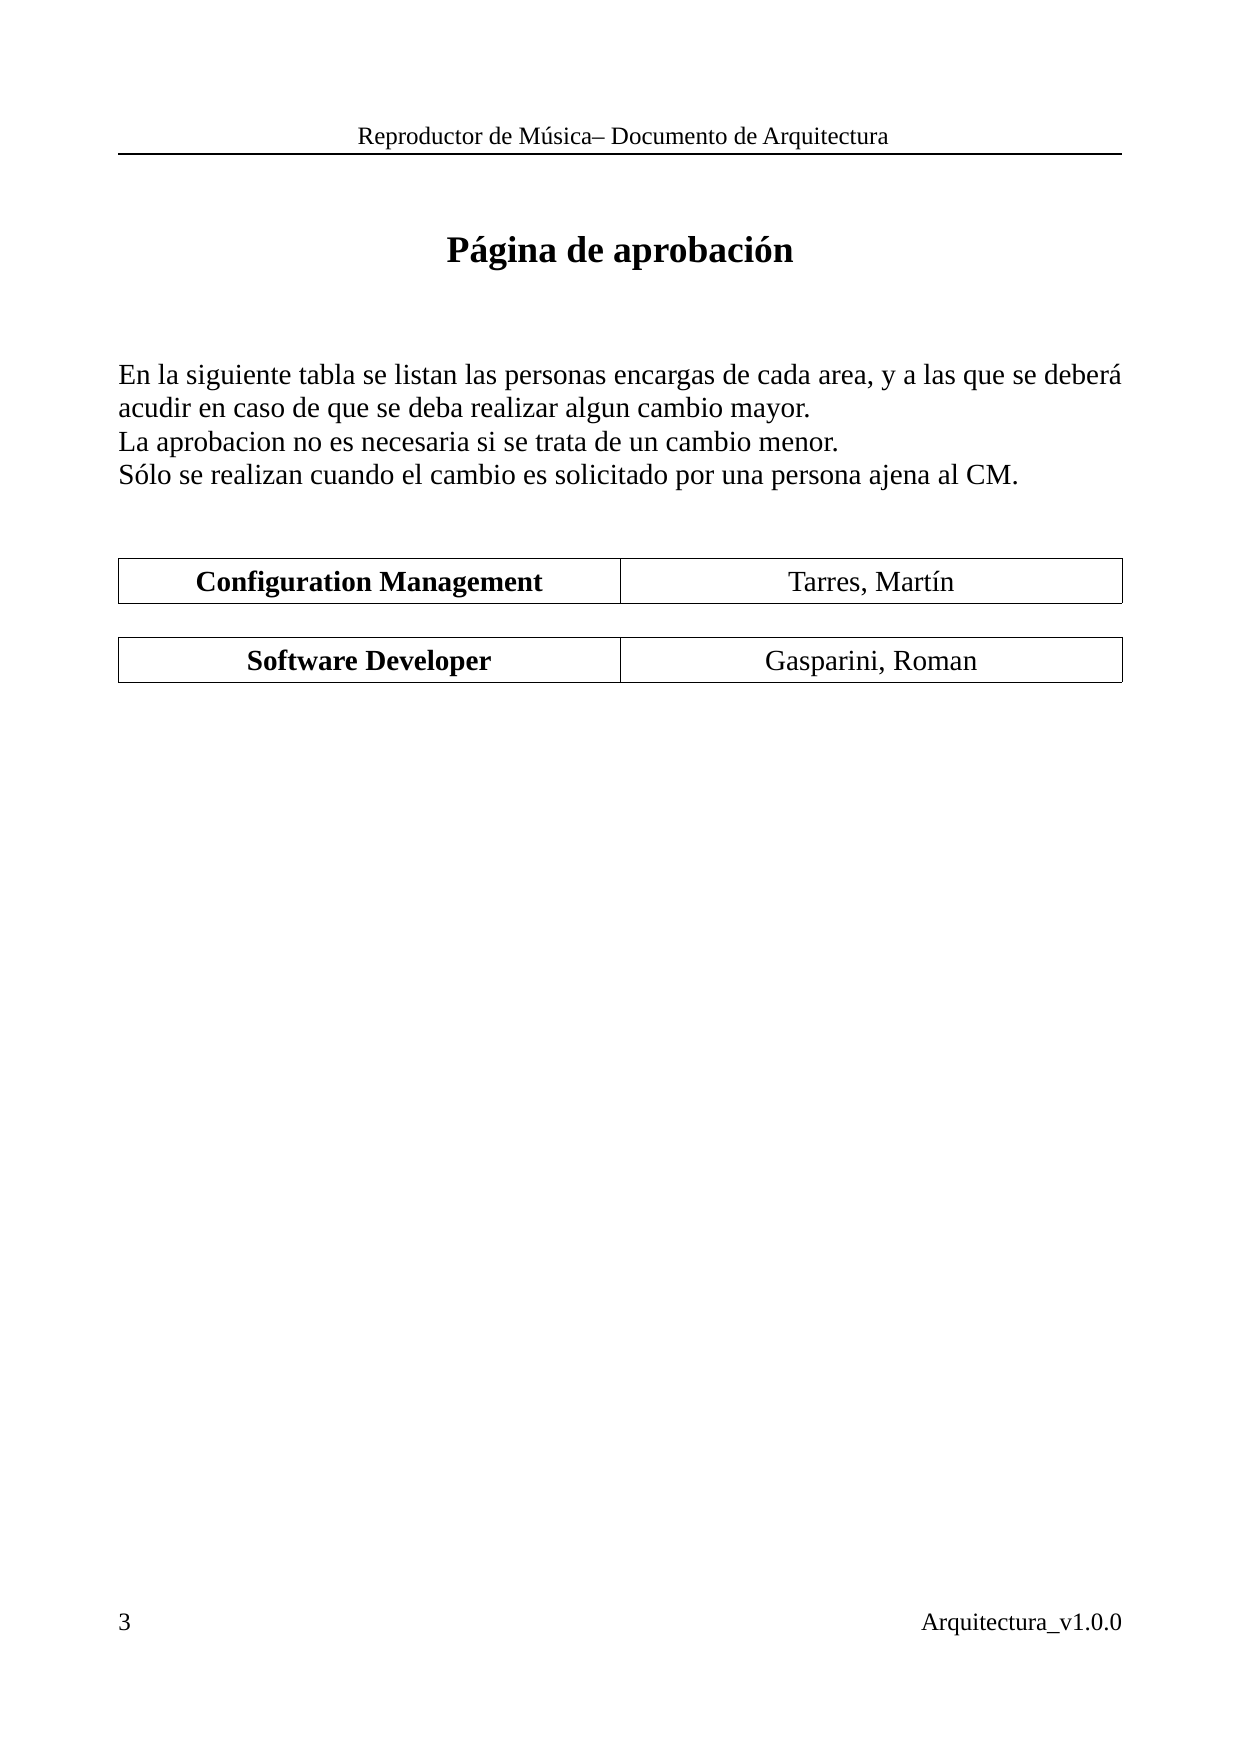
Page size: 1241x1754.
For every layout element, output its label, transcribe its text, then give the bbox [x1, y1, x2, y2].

text En la siguiente tabla se listan las personas encargas de cada area, y a las que se deberá acudir en caso de que se deba realizar algun cambio mayor. [118, 357, 1122, 424]
table_header Software Developer [119, 638, 620, 682]
table_header Tarres, Martín [621, 559, 1122, 603]
text Sólo se realizan cuando el cambio es solicitado por una persona ajena al CM. [118, 457, 1122, 491]
text Página de aprobación [118, 227, 1122, 271]
table_header Configuration Management [119, 559, 620, 603]
text La aprobacion no es necesaria si se trata de un cambio menor. [118, 424, 1122, 457]
table_header Gasparini, Roman [621, 638, 1122, 682]
